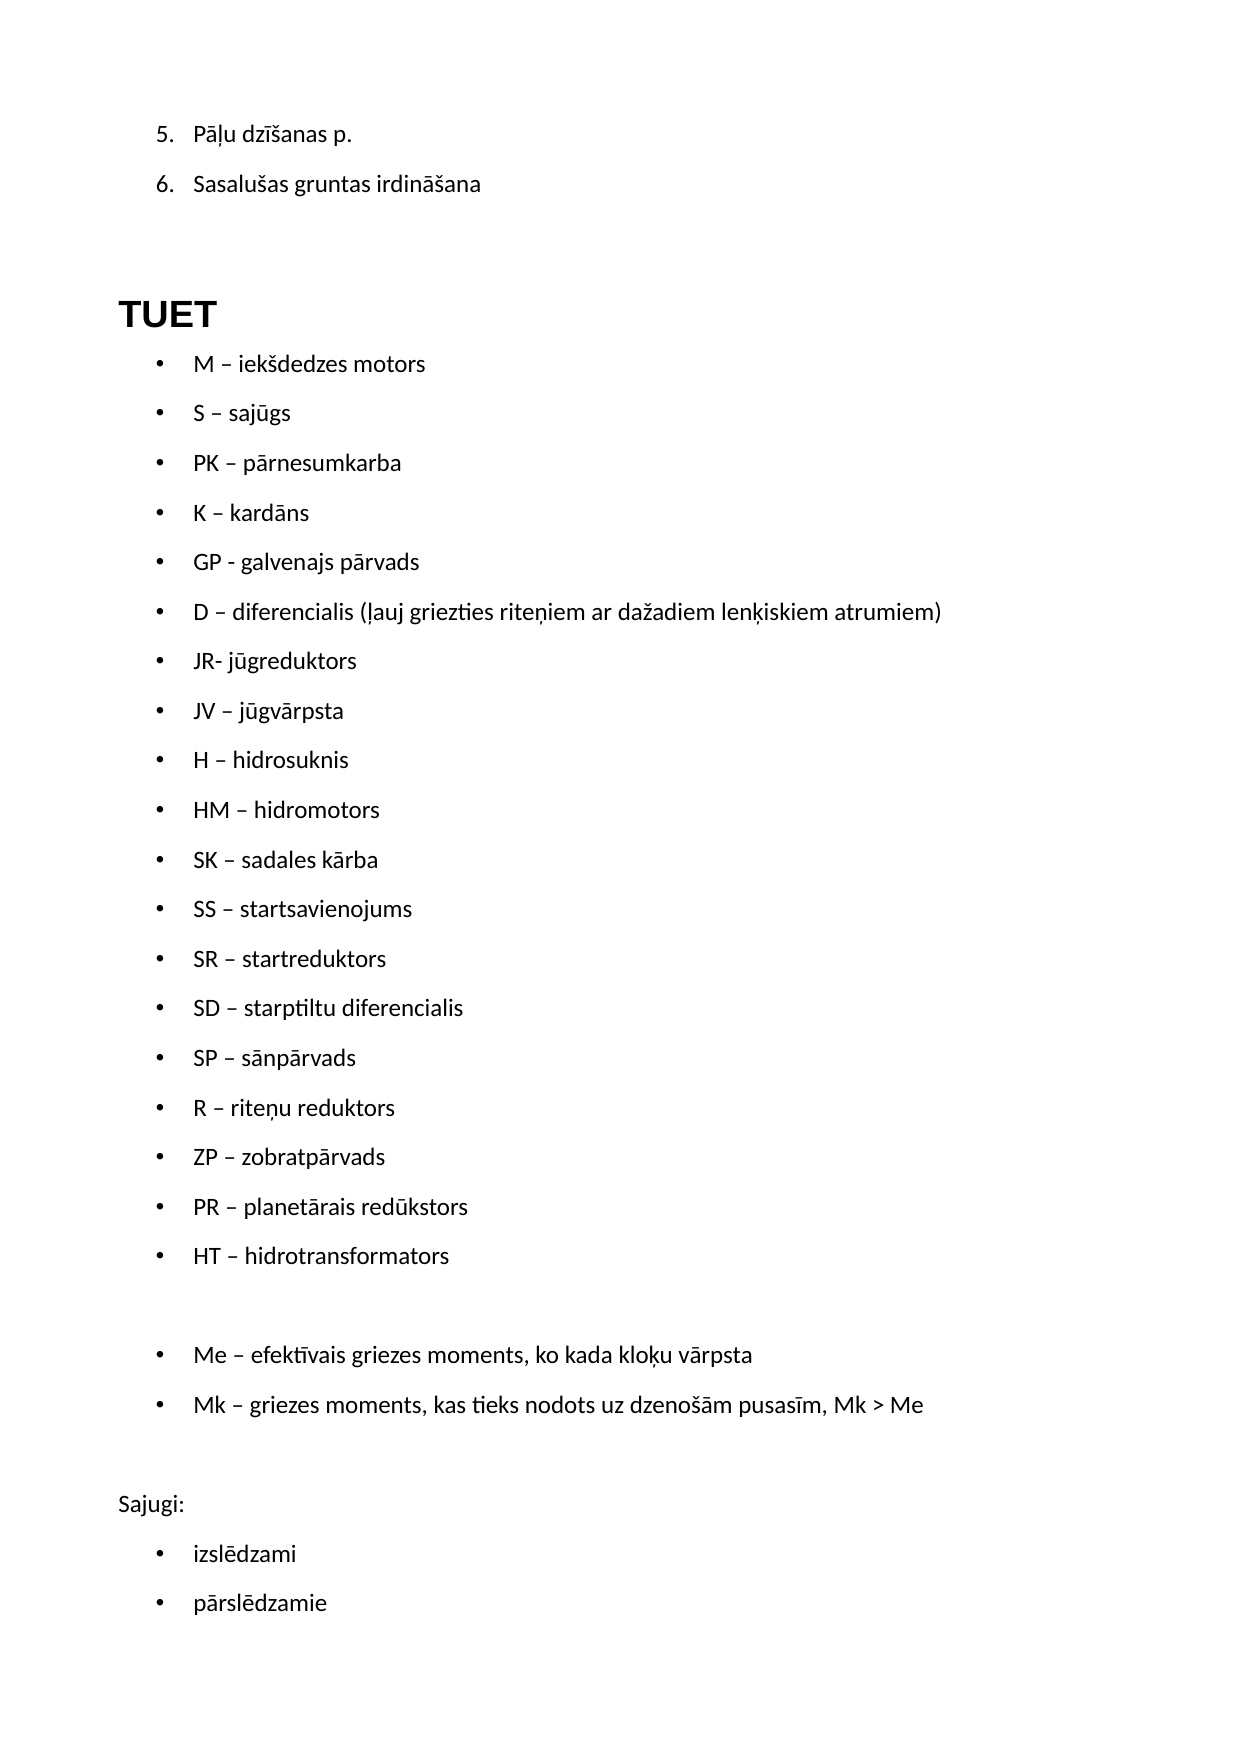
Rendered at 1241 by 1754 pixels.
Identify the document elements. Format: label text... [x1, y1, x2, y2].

list Sasalušas gruntas irdināšana [156, 168, 1122, 198]
list SS – startsavienojums [156, 893, 1122, 924]
subtitle TUET [118, 292, 1122, 336]
list HT – hidrotransformators [156, 1241, 1122, 1271]
list ZP – zobratpārvads [156, 1141, 1122, 1172]
text Sajugi: [118, 1488, 1122, 1519]
list H – hidrosuknis [156, 745, 1122, 775]
list Mk – griezes moments, kas tieks nodots uz dzenošām pusasīm, Mk > Me [156, 1389, 1122, 1420]
list SR – startreduktors [156, 943, 1122, 973]
list R – riteņu reduktors [156, 1092, 1122, 1122]
list D – diferencialis (ļauj griezties riteņiem ar dažadiem lenķiskiem atrumiem) [156, 596, 1122, 626]
list HM – hidromotors [156, 794, 1122, 825]
list K – kardāns [156, 497, 1122, 527]
list PR – planetārais redūkstors [156, 1191, 1122, 1221]
list SD – starptiltu diferencialis [156, 993, 1122, 1023]
list JV – jūgvārpsta [156, 695, 1122, 726]
list PK – pārnesumkarba [156, 447, 1122, 478]
list S – sajūgs [156, 398, 1122, 428]
list JR- jūgreduktors [156, 646, 1122, 676]
list izslēdzami [156, 1538, 1122, 1568]
list pārslēdzamie [156, 1588, 1122, 1618]
list GP - galvenajs pārvads [156, 546, 1122, 577]
list SK – sadales kārba [156, 844, 1122, 874]
list Me – efektīvais griezes moments, ko kada kloķu vārpsta [156, 1340, 1122, 1370]
list SP – sānpārvads [156, 1042, 1122, 1073]
list M – iekšdedzes motors [156, 348, 1122, 378]
list Pāļu dzīšanas p. [156, 118, 1122, 149]
